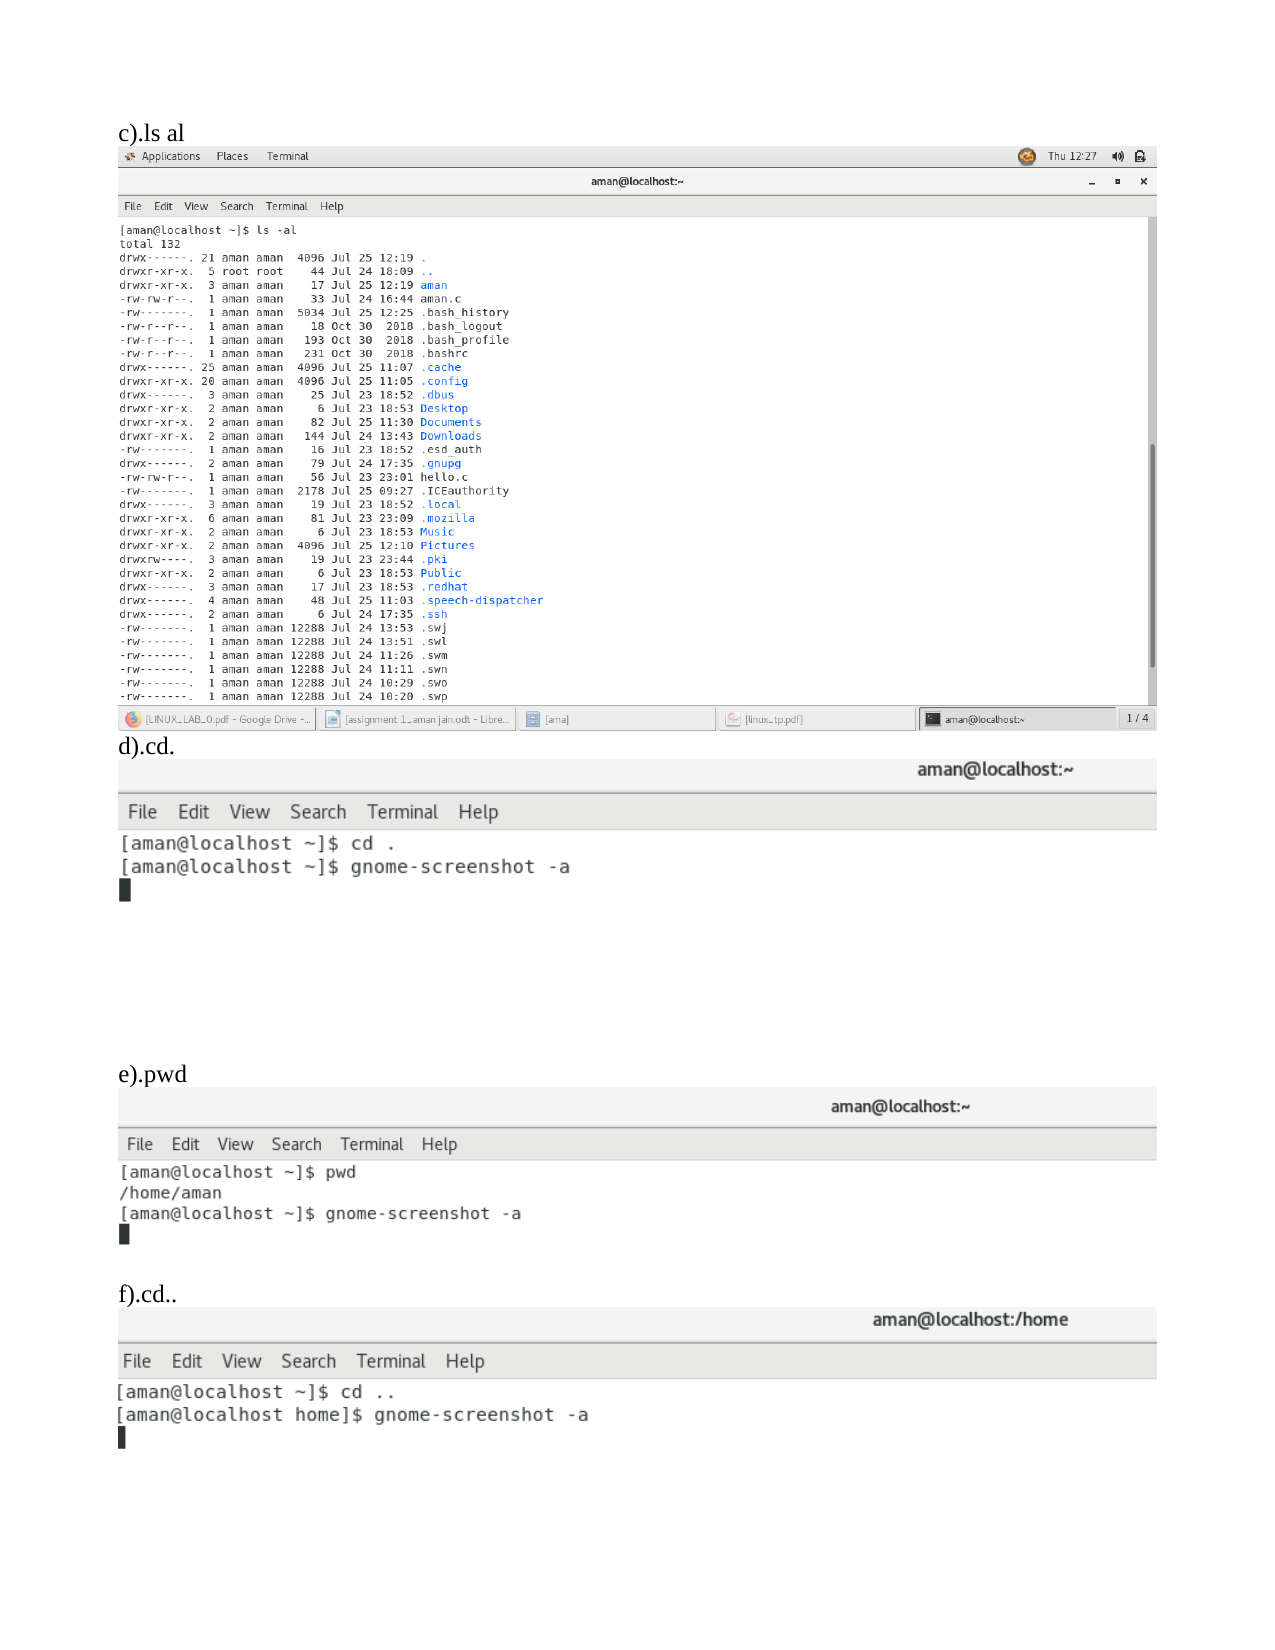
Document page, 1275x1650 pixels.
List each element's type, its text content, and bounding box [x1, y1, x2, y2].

text c).ls al [118, 118, 1157, 146]
text f).cd.. [118, 1279, 1157, 1307]
picture [118, 1087, 1157, 1279]
picture [118, 146, 1157, 731]
text d).cd. [118, 731, 1157, 759]
picture [118, 759, 1157, 916]
picture [118, 1307, 1157, 1473]
text e).pwd [118, 1059, 1157, 1087]
